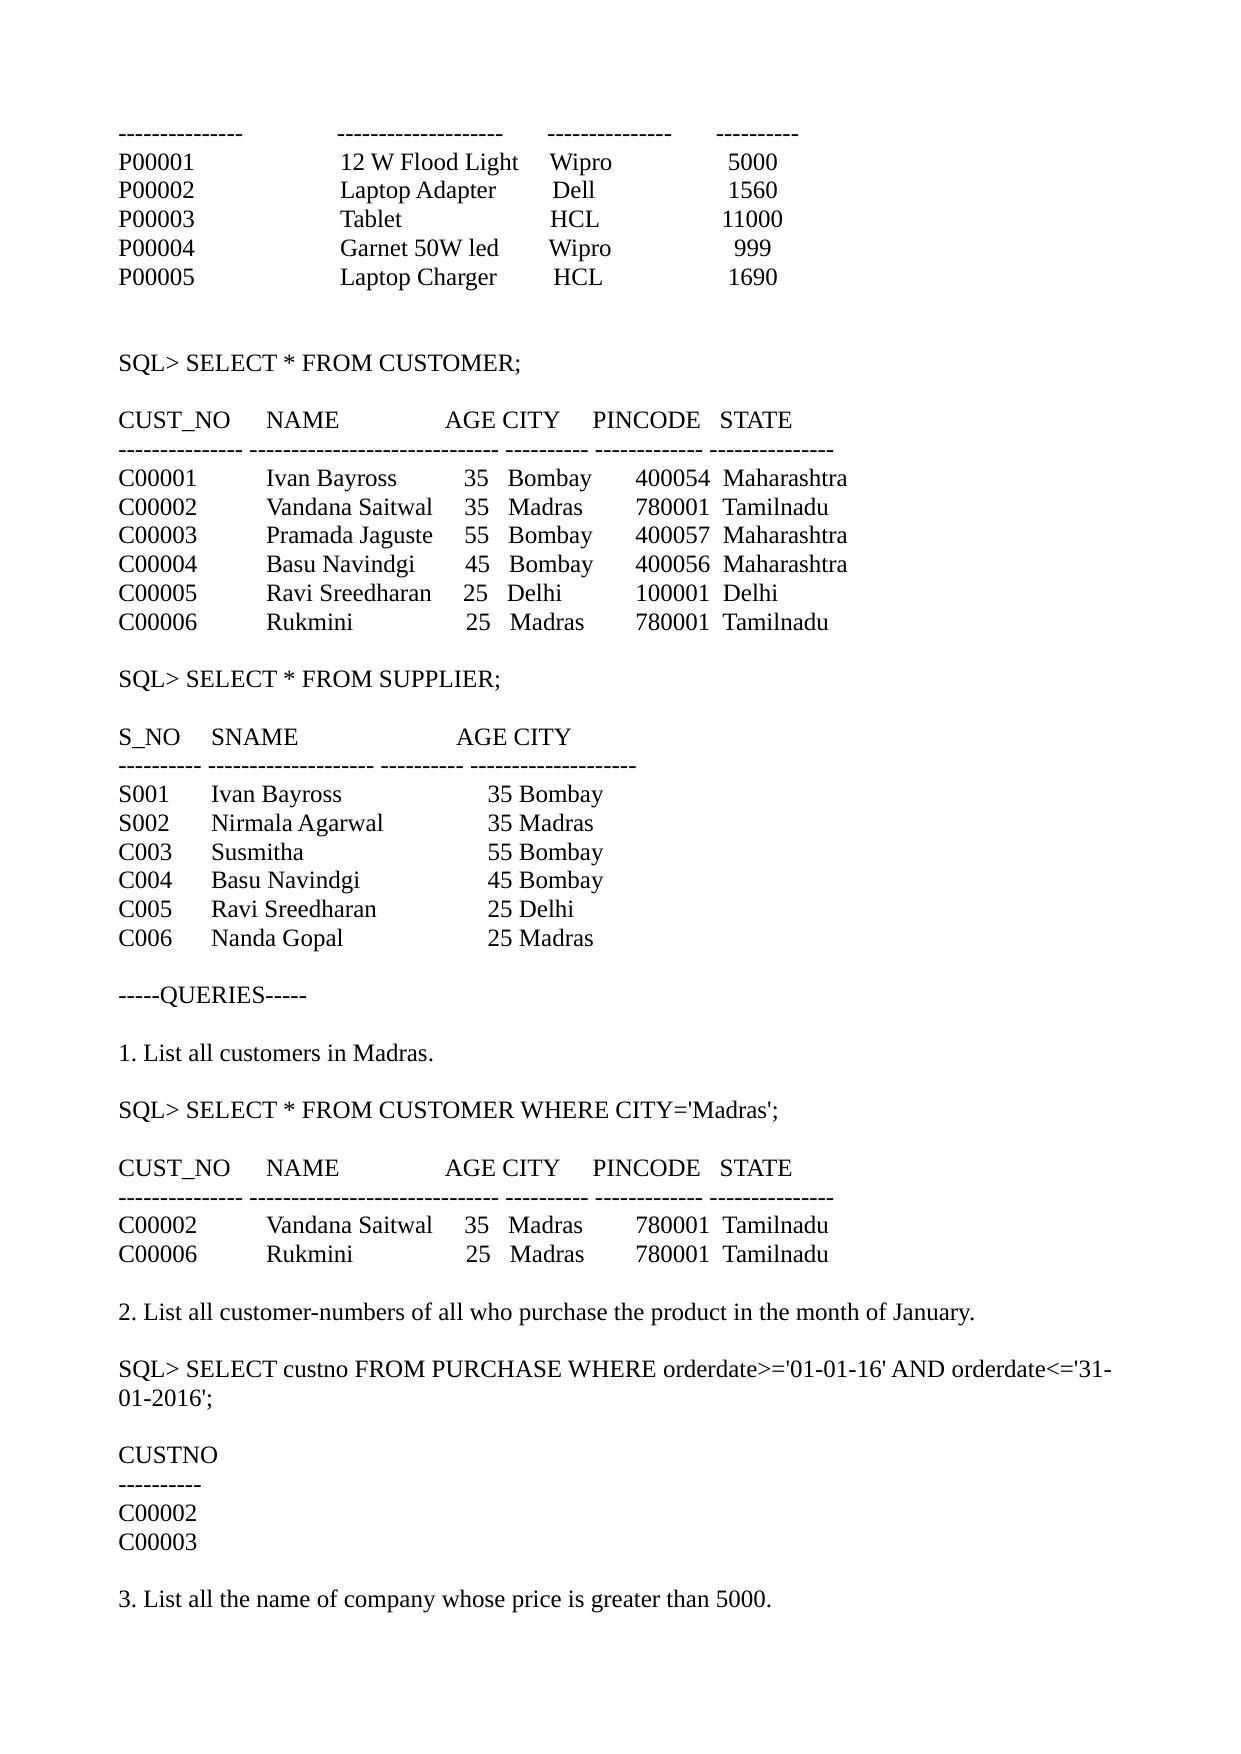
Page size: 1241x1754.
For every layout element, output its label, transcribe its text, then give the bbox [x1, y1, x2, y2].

text C00003 Pramada Jaguste 55 Bombay 400057 Maharashtra [118, 521, 1122, 549]
text P00002 Laptop Adapter Dell 1560 [118, 176, 1122, 204]
text C00001 Ivan Bayross 35 Bombay 400054 Maharashtra [118, 463, 1122, 492]
text S001 Ivan Bayross 35 Bombay [118, 779, 1122, 808]
text C004 Basu Navindgi 45 Bombay [118, 866, 1122, 894]
text CUST_NO NAME AGE CITY PINCODE STATE [118, 1153, 1122, 1182]
text S_NO SNAME AGE CITY [118, 722, 1122, 751]
text --------------- ------------------------------ ---------- ------------- --------------- [118, 1182, 1122, 1211]
text --------------- ------------------------------ ---------- ------------- --------------- [118, 434, 1122, 463]
text SQL> SELECT custno FROM PURCHASE WHERE orderdate>='01-01-16' AND orderdate<='31-01-2016'; [118, 1354, 1122, 1412]
text P00004 Garnet 50W led Wipro 999 [118, 233, 1122, 262]
text C00006 Rukmini 25 Madras 780001 Tamilnadu [118, 607, 1122, 636]
text ---------- -------------------- ---------- -------------------- [118, 751, 1122, 779]
text 2. List all customer-numbers of all who purchase the product in the month of January. [118, 1297, 1122, 1326]
text P00005 Laptop Charger HCL 1690 [118, 262, 1122, 291]
text C00005 Ravi Sreedharan 25 Delhi 100001 Delhi [118, 578, 1122, 607]
text -----QUERIES----- [118, 981, 1122, 1009]
text P00001 12 W Flood Light Wipro 5000 [118, 147, 1122, 176]
text C00004 Basu Navindgi 45 Bombay 400056 Maharashtra [118, 549, 1122, 578]
text 3. List all the name of company whose price is greater than 5000. [118, 1584, 1122, 1613]
text --------------- -------------------- --------------- ---------- [118, 118, 1122, 147]
text SQL> SELECT * FROM CUSTOMER WHERE CITY='Madras'; [118, 1096, 1122, 1124]
text CUST_NO NAME AGE CITY PINCODE STATE [118, 406, 1122, 434]
text S002 Nirmala Agarwal 35 Madras [118, 808, 1122, 837]
text CUSTNO [118, 1441, 1122, 1469]
text C003 Susmitha 55 Bombay [118, 837, 1122, 866]
text C00006 Rukmini 25 Madras 780001 Tamilnadu [118, 1239, 1122, 1268]
text SQL> SELECT * FROM CUSTOMER; [118, 348, 1122, 377]
text C00002 Vandana Saitwal 35 Madras 780001 Tamilnadu [118, 492, 1122, 521]
text 1. List all customers in Madras. [118, 1038, 1122, 1067]
text C006 Nanda Gopal 25 Madras [118, 923, 1122, 952]
text C00003 [118, 1527, 1122, 1556]
text C00002 Vandana Saitwal 35 Madras 780001 Tamilnadu [118, 1211, 1122, 1239]
text SQL> SELECT * FROM SUPPLIER; [118, 664, 1122, 693]
text P00003 Tablet HCL 11000 [118, 204, 1122, 233]
text C00002 [118, 1498, 1122, 1527]
text C005 Ravi Sreedharan 25 Delhi [118, 894, 1122, 923]
text ---------- [118, 1469, 1122, 1498]
